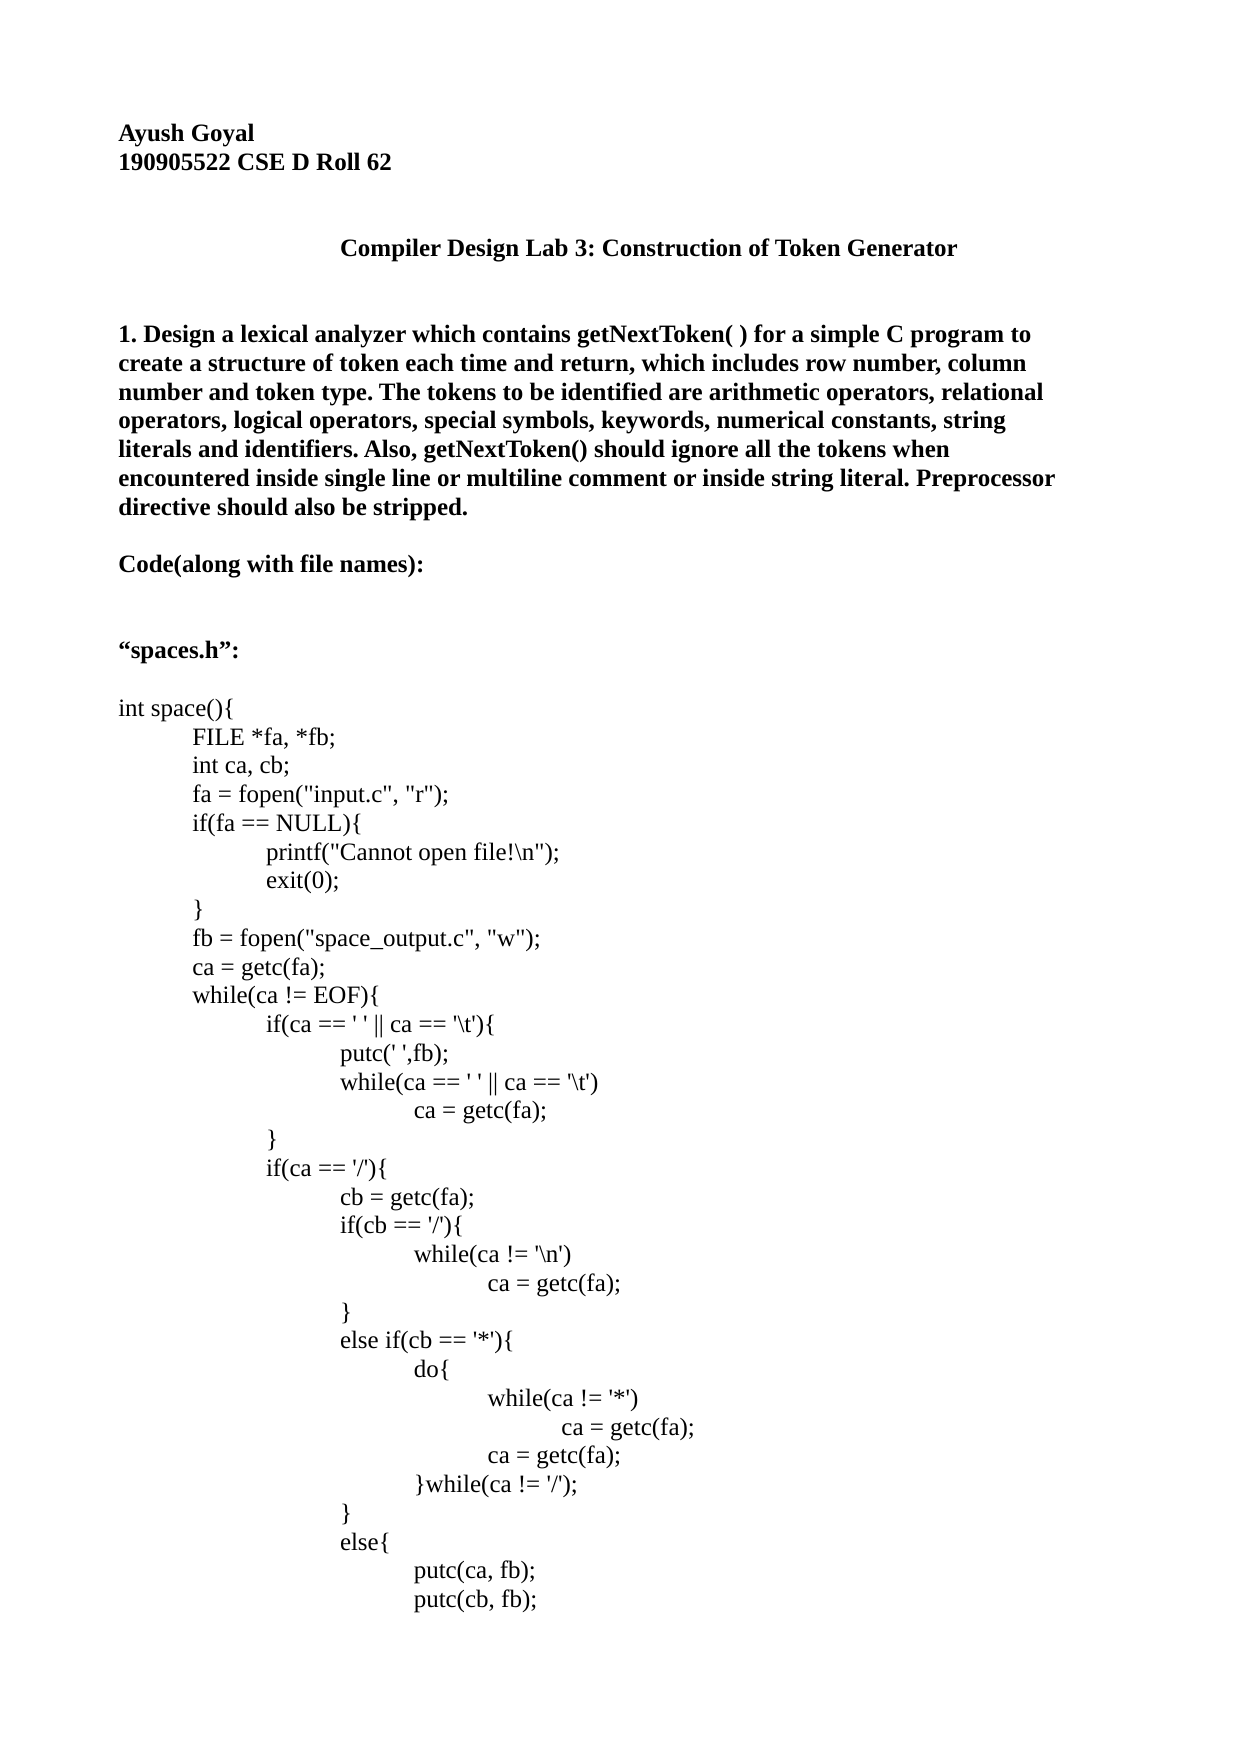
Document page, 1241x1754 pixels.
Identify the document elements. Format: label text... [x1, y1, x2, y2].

text int space(){ [118, 693, 1122, 722]
text else{ [118, 1527, 1122, 1556]
text ca = getc(fa); [118, 1096, 1122, 1124]
text 190905522 CSE D Roll 62 [118, 147, 1122, 176]
text create a structure of token each time and return, which includes row number, column [118, 348, 1122, 377]
text }while(ca != '/'); [118, 1469, 1122, 1498]
text Code(along with file names): [118, 549, 1122, 578]
text cb = getc(fa); [118, 1182, 1122, 1211]
text Compiler Design Lab 3: Construction of Token Generator [118, 233, 1122, 262]
text exit(0); [118, 866, 1122, 894]
text while(ca != EOF){ [118, 981, 1122, 1009]
text fb = fopen("space_output.c", "w"); [118, 923, 1122, 952]
text operators, logical operators, special symbols, keywords, numerical constants, string [118, 406, 1122, 434]
text while(ca != '\n') [118, 1239, 1122, 1268]
text else if(cb == '*'){ [118, 1326, 1122, 1354]
text putc(' ',fb); [118, 1038, 1122, 1067]
text ca = getc(fa); [118, 1441, 1122, 1469]
text FILE *fa, *fb; [118, 722, 1122, 751]
text directive should also be stripped. [118, 492, 1122, 521]
text if(fa == NULL){ [118, 808, 1122, 837]
text ca = getc(fa); [118, 1268, 1122, 1297]
text int ca, cb; [118, 751, 1122, 779]
text while(ca == ' ' || ca == '\t') [118, 1067, 1122, 1096]
text encountered inside single line or multiline comment or inside string literal. Preprocessor [118, 463, 1122, 492]
text } [118, 1124, 1122, 1153]
text literals and identifiers. Also, getNextToken() should ignore all the tokens when [118, 434, 1122, 463]
text ca = getc(fa); [118, 952, 1122, 981]
text printf("Cannot open file!\n"); [118, 837, 1122, 866]
text if(cb == '/'){ [118, 1211, 1122, 1239]
text } [118, 894, 1122, 923]
text fa = fopen("input.c", "r"); [118, 779, 1122, 808]
text Ayush Goyal [118, 118, 1122, 147]
text } [118, 1297, 1122, 1326]
text } [118, 1498, 1122, 1527]
text “spaces.h”: [118, 636, 1122, 664]
text putc(cb, fb); [118, 1584, 1122, 1613]
text number and token type. The tokens to be identified are arithmetic operators, relational [118, 377, 1122, 406]
text 1. Design a lexical analyzer which contains getNextToken( ) for a simple C program to [118, 319, 1122, 348]
text do{ [118, 1354, 1122, 1383]
text if(ca == '/'){ [118, 1153, 1122, 1182]
text ca = getc(fa); [118, 1412, 1122, 1441]
text while(ca != '*') [118, 1383, 1122, 1412]
text putc(ca, fb); [118, 1556, 1122, 1584]
text if(ca == ' ' || ca == '\t'){ [118, 1009, 1122, 1038]
